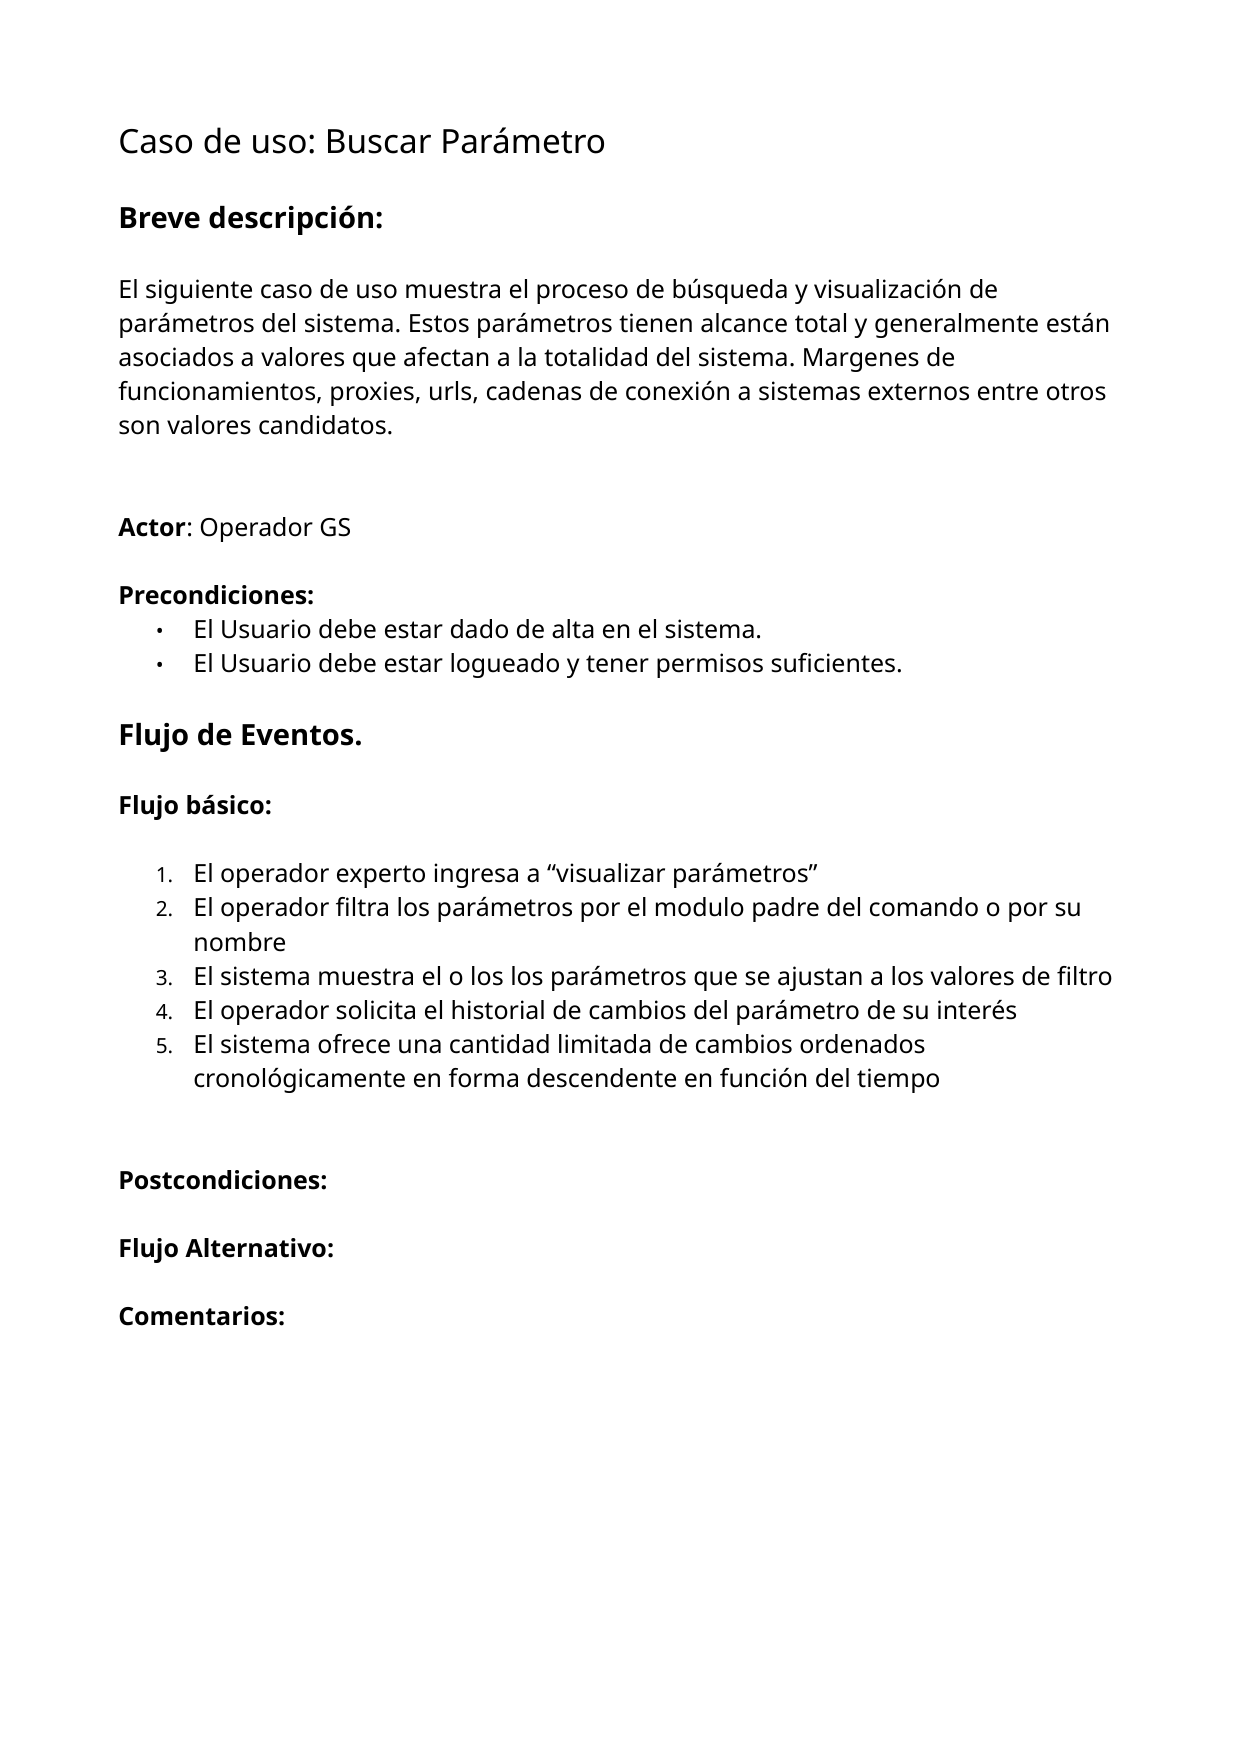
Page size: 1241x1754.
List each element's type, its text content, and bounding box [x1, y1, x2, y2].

text Flujo básico: [118, 788, 1122, 822]
list El Usuario debe estar dado de alta en el sistema. [156, 612, 1122, 646]
list El sistema ofrece una cantidad limitada de cambios ordenados cronológicamente en forma descendente en función del tiempo [156, 1026, 1122, 1094]
text Flujo Alternativo: [118, 1231, 1122, 1265]
list El operador experto ingresa a “visualizar parámetros” [156, 856, 1122, 890]
list El operador filtra los parámetros por el modulo padre del comando o por su nombre [156, 890, 1122, 958]
text Flujo de Eventos. [118, 714, 1122, 754]
text Comentarios: [118, 1299, 1122, 1333]
text Actor: Operador GS [118, 510, 1122, 544]
text Breve descripción: [118, 198, 1122, 237]
list El sistema muestra el o los los parámetros que se ajustan a los valores de filtro [156, 958, 1122, 992]
text El siguiente caso de uso muestra el proceso de búsqueda y visualización de parámetros del sistema. Estos parámetros tienen alcance total y generalmente están asociados a valores que afectan a la totalidad del sistema. Margenes de funcionamientos, proxies, urls, cadenas de conexión a sistemas externos entre otros son valores candidatos. [118, 271, 1122, 442]
list El operador solicita el historial de cambios del parámetro de su interés [156, 992, 1122, 1026]
text Precondiciones: [118, 578, 1122, 612]
text Caso de uso: Buscar Parámetro [118, 118, 1122, 163]
list El Usuario debe estar logueado y tener permisos suficientes. [156, 646, 1122, 680]
text Postcondiciones: [118, 1163, 1122, 1197]
